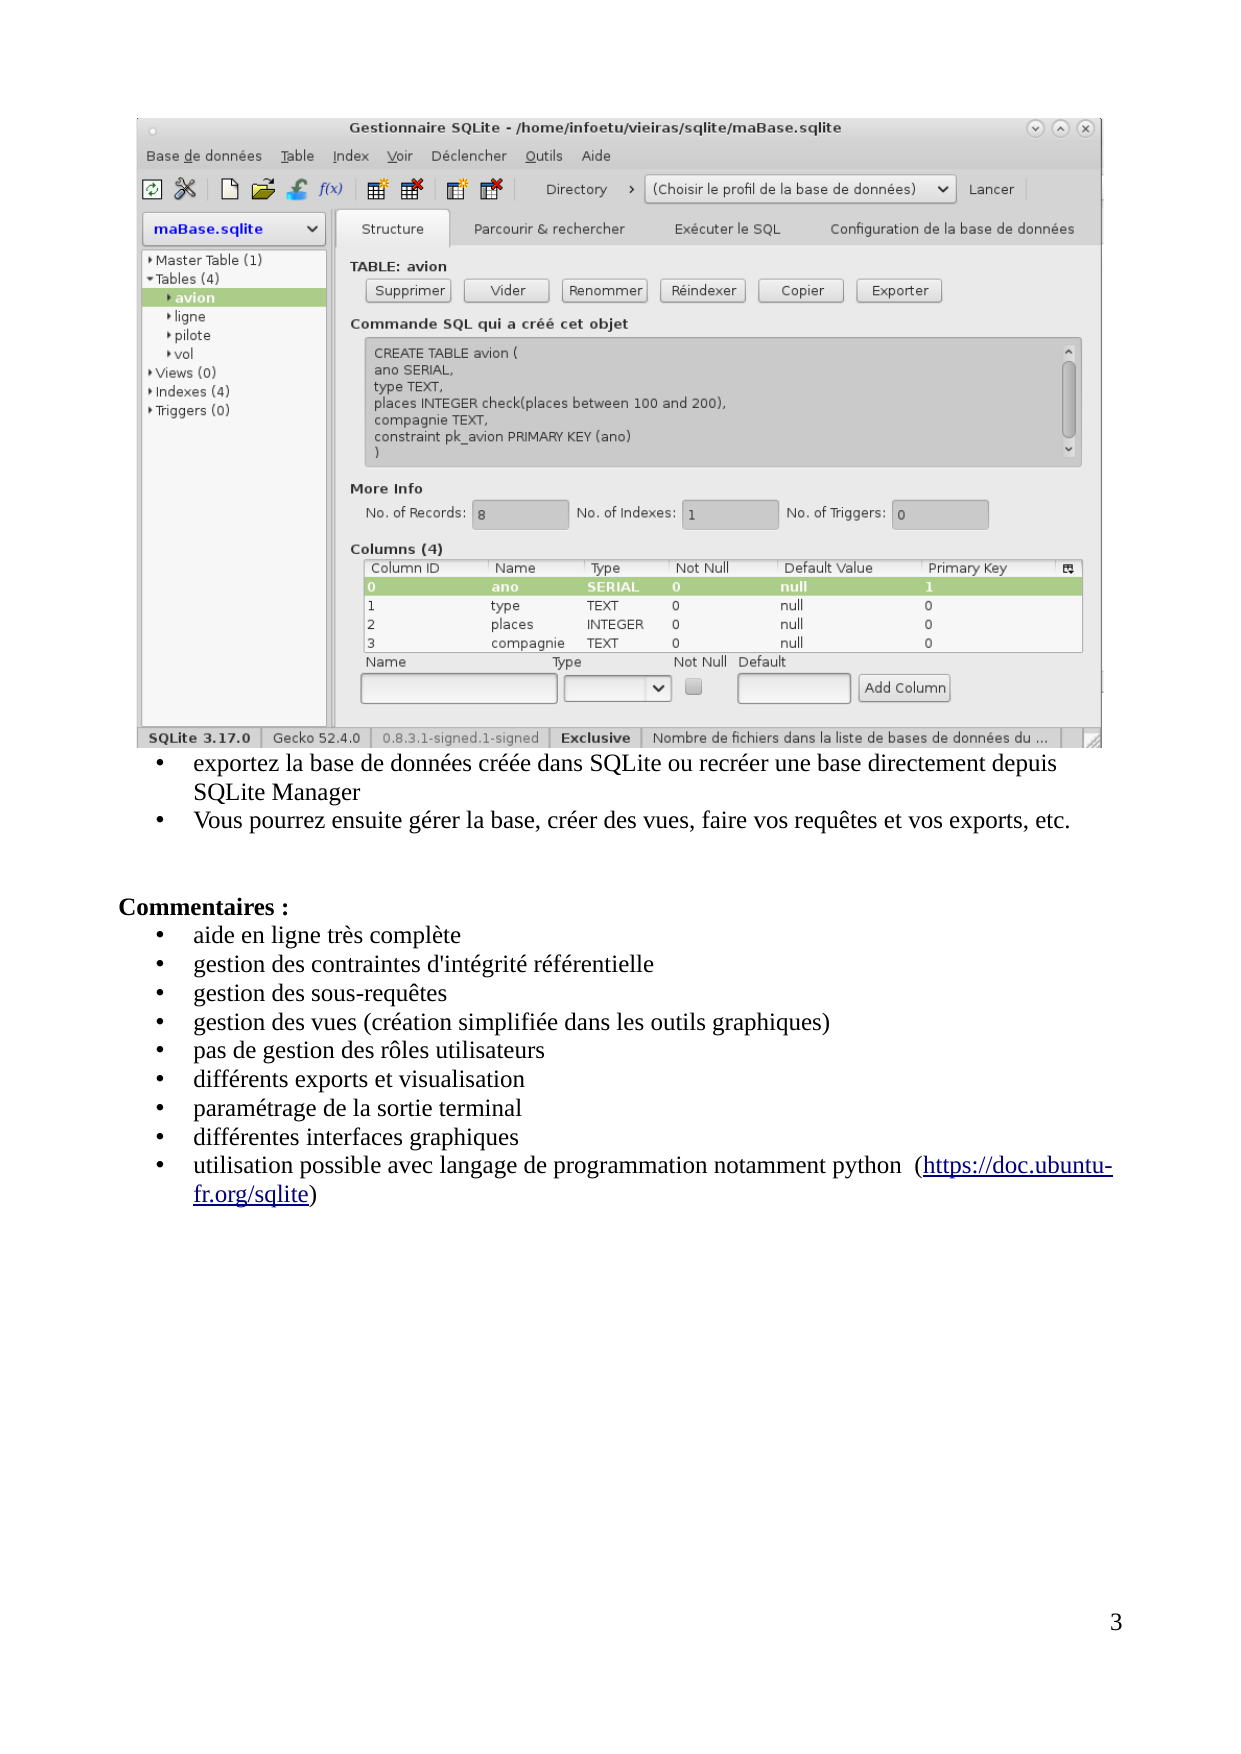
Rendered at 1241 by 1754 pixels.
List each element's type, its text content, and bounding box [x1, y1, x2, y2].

list gestion des contraintes d'intégrité référentielle [156, 949, 1122, 978]
list aide en ligne très complète [156, 920, 1122, 949]
list gestion des vues (création simplifiée dans les outils graphiques) [156, 1007, 1122, 1035]
picture [136, 118, 1104, 748]
list différentes interfaces graphiques [156, 1122, 1122, 1150]
text Commentaires : [118, 892, 1122, 920]
list différents exports et visualisation [156, 1064, 1122, 1093]
list paramétrage de la sortie terminal [156, 1093, 1122, 1122]
list gestion des sous-requêtes [156, 978, 1122, 1007]
list utilisation possible avec langage de programmation notamment python (https://doc.ubuntu-fr.org/sqlite) [156, 1150, 1122, 1208]
list pas de gestion des rôles utilisateurs [156, 1035, 1122, 1064]
list exportez la base de données créée dans SQLite ou recréer une base directement depuis SQLite Manager [156, 118, 1122, 805]
list Vous pourrez ensuite gérer la base, créer des vues, faire vos requêtes et vos exports, etc. [156, 805, 1122, 834]
